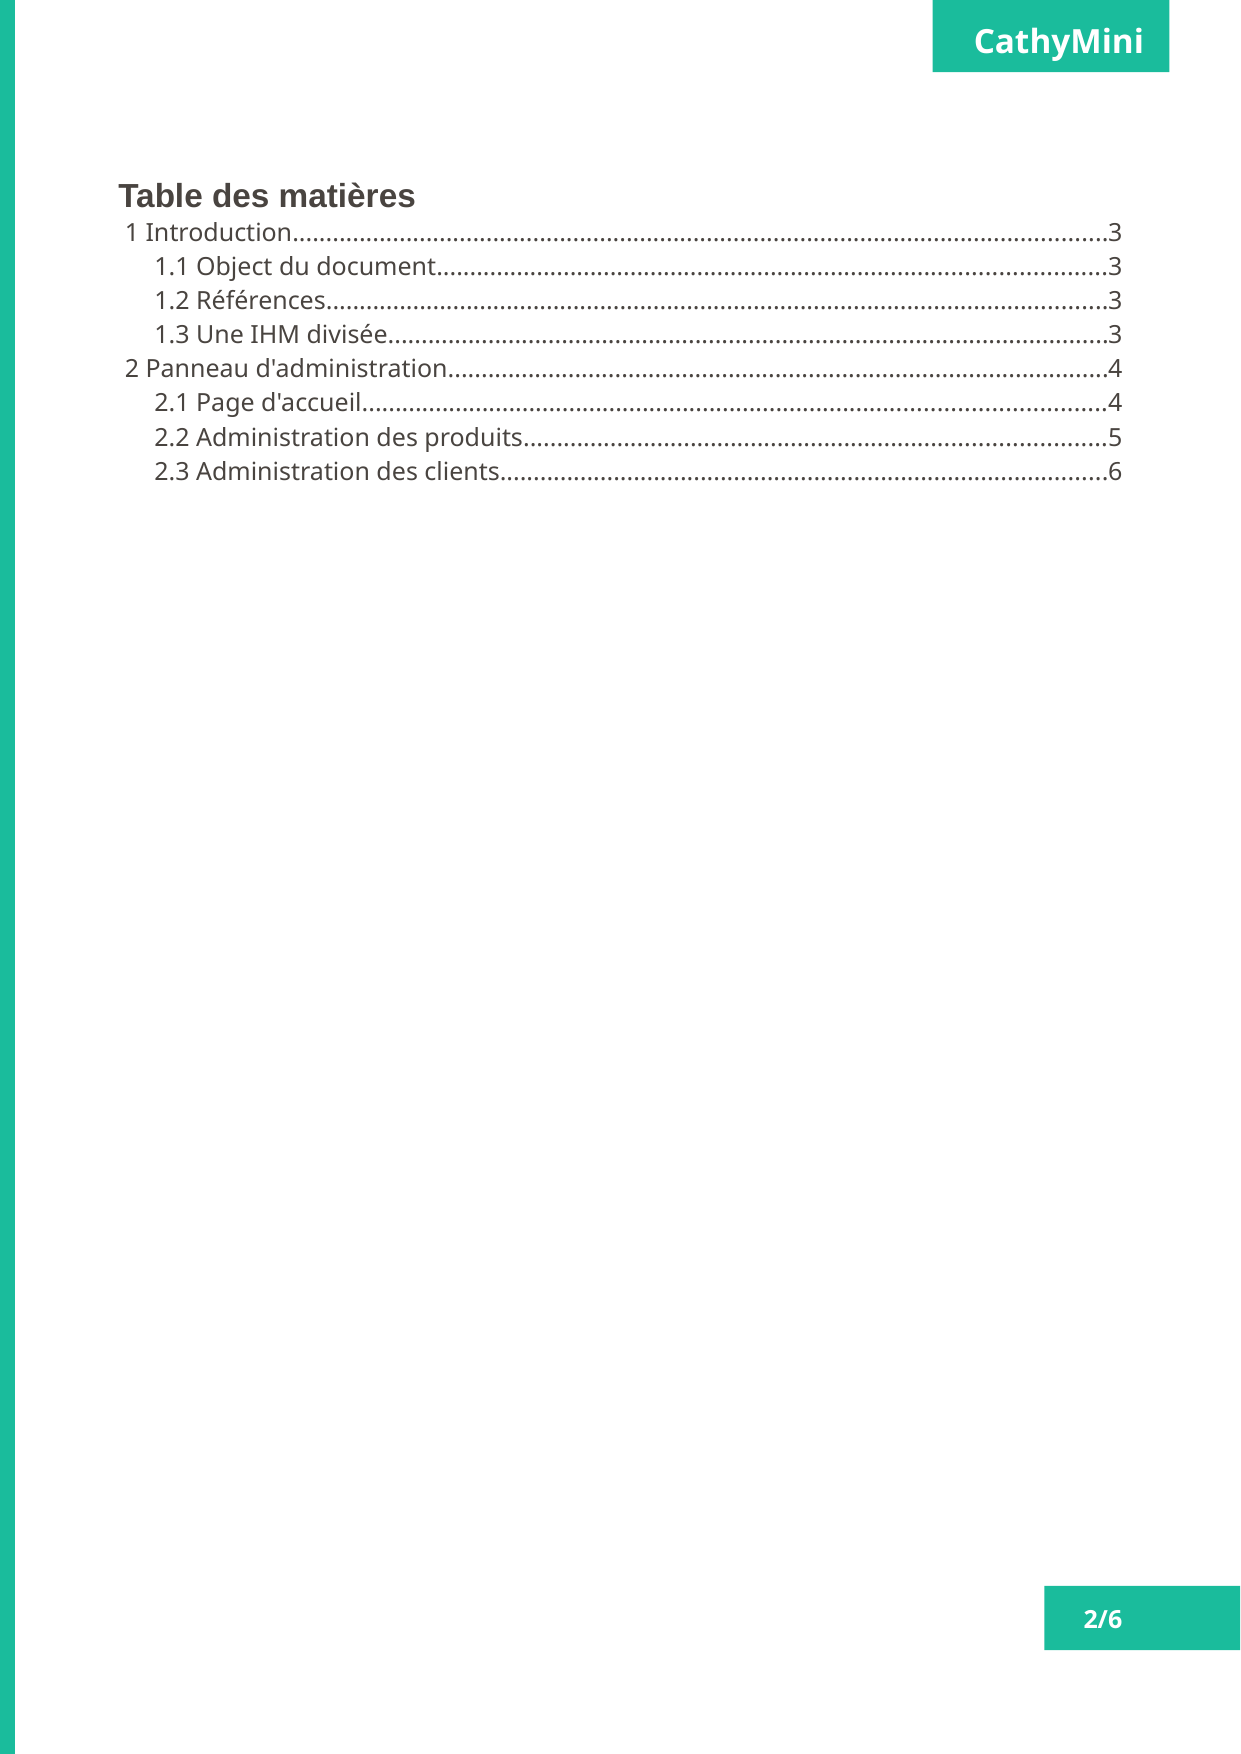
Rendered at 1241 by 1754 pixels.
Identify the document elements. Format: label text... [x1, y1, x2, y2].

text 2.1 Page d'accueil 4 [148, 385, 1122, 419]
text 1 Introduction 3 [118, 215, 1122, 249]
text 2.3 Administration des clients 6 [148, 453, 1122, 487]
text 1.3 Une IHM divisée 3 [148, 317, 1122, 351]
text 1.1 Object du document 3 [148, 249, 1122, 283]
text 2 Panneau d'administration 4 [118, 351, 1122, 385]
subtitle Table des matières [118, 176, 1122, 215]
text 2.2 Administration des produits 5 [148, 419, 1122, 453]
text 1.2 Références 3 [148, 283, 1122, 317]
